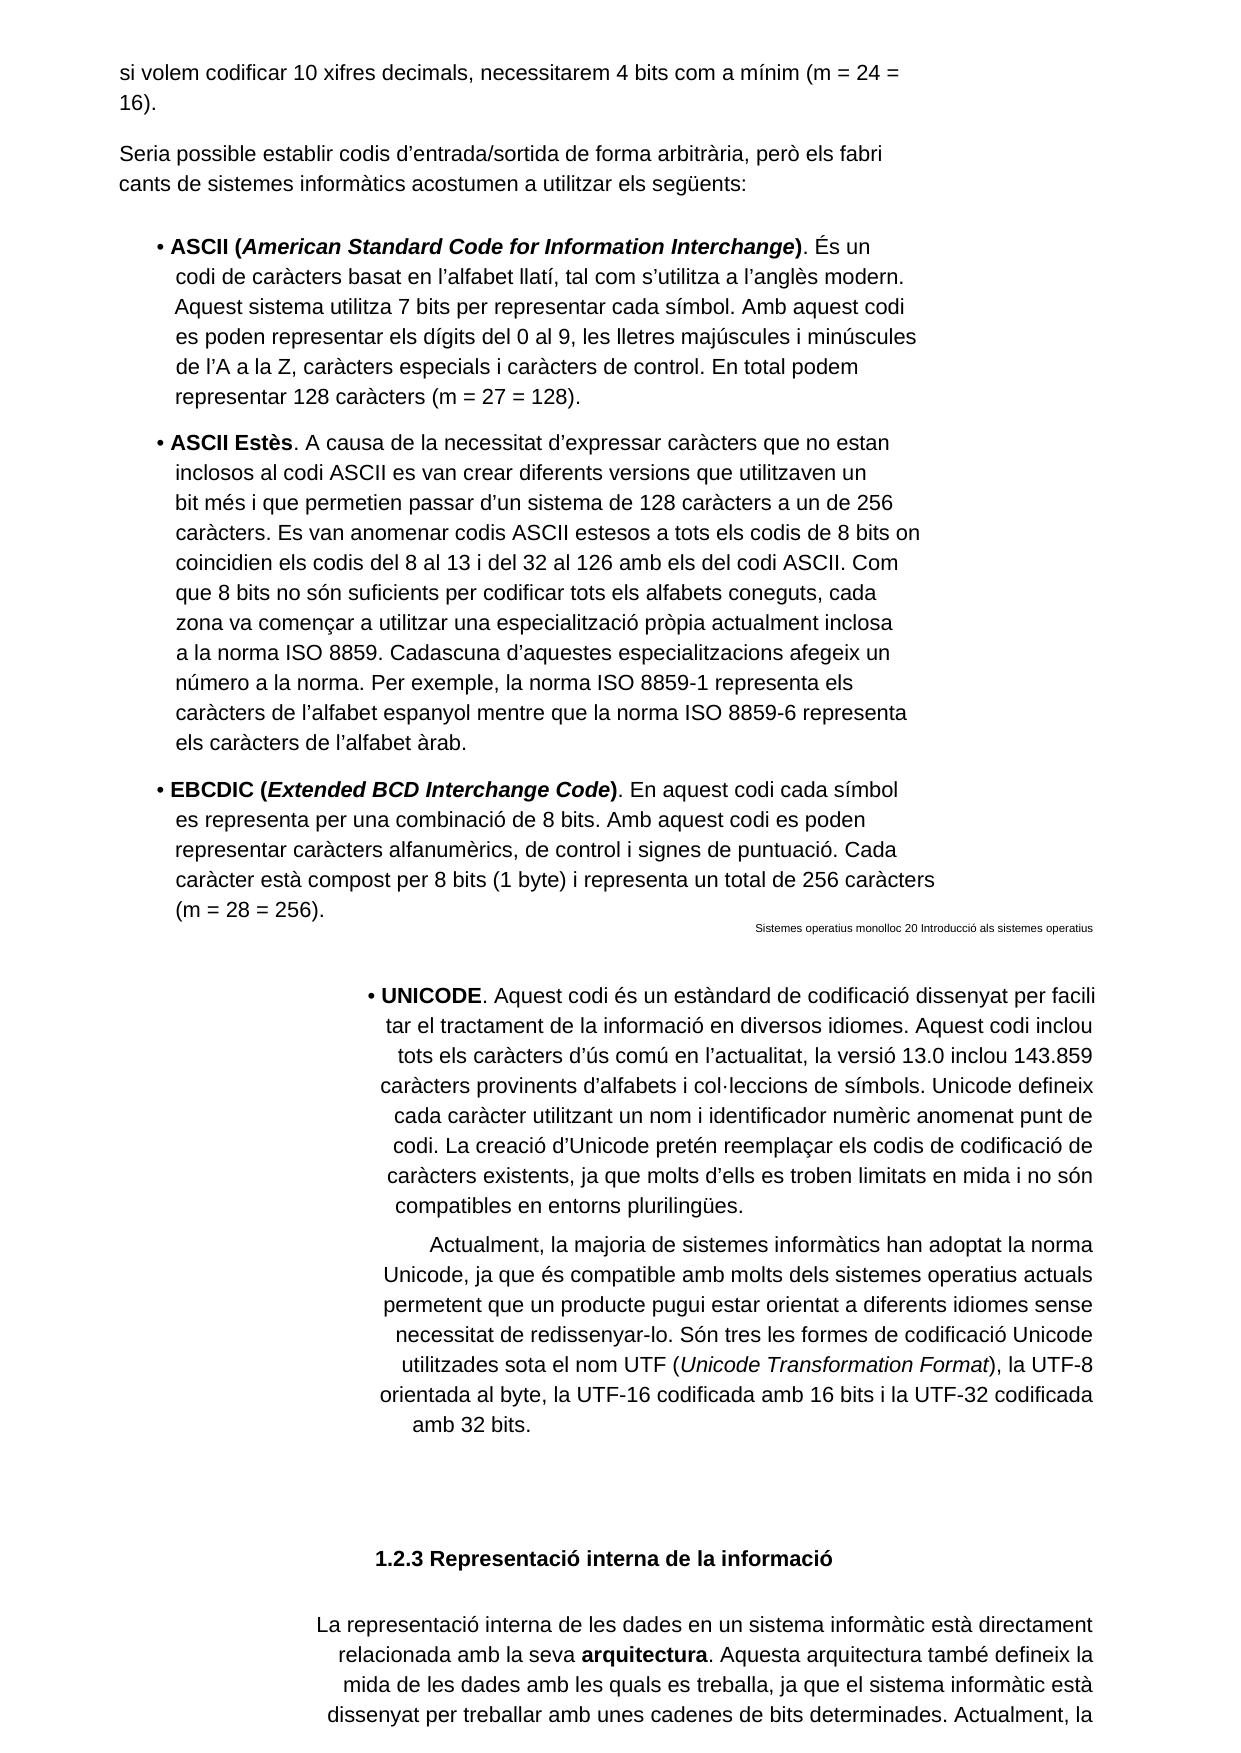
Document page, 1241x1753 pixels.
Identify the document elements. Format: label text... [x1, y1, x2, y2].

text • EBCDIC (Extended BCD Interchange Code). En aquest codi cada símbol [156, 776, 1122, 802]
text Seria possible establir codis d’entrada/sortida de forma arbitrària, però els fabri [119, 140, 1122, 166]
text caràcters provinents d’alfabets i col·leccions de símbols. Unicode defineix [0, 1072, 1094, 1098]
text cants de sistemes informàtics acostumen a utilitzar els següents: [119, 170, 1122, 196]
text caràcters existents, ja que molts d’ells es troben limitats en mida i no són [0, 1162, 1093, 1188]
text dissenyat per treballar amb unes cadenes de bits determinades. Actualment, la [0, 1701, 1093, 1727]
text codi de caràcters basat en l’alfabet llatí, tal com s’utilitza a l’anglès modern. [175, 264, 1122, 289]
text tar el tractament de la informació en diversos idiomes. Aquest codi inclou [0, 1012, 1093, 1038]
text orientada al byte, la UTF-16 codificada amb 16 bits i la UTF-32 codificada [0, 1382, 1093, 1407]
text si volem codificar 10 xifres decimals, necessitarem 4 bits com a mínim (m = 24 = [119, 60, 1122, 85]
text representar caràcters alfanumèrics, de control i signes de puntuació. Cada [175, 836, 1122, 862]
text a la norma ISO 8859. Cadascuna d’aquestes especialitzacions afegeix un [176, 640, 1122, 665]
text coincidien els codis del 8 al 13 i del 32 al 126 amb els del codi ASCII. Com [175, 550, 1122, 575]
text permetent que un producte pugui estar orientat a diferents idiomes sense [0, 1292, 1093, 1317]
text mida de les dades amb les quals es treballa, ja que el sistema informàtic està [0, 1671, 1093, 1697]
text representar 128 caràcters (m = 27 = 128). [175, 384, 1122, 409]
text de l’A a la Z, caràcters especials i caràcters de control. En total podem [176, 354, 1122, 379]
text es representa per una combinació de 8 bits. Amb aquest codi es poden [175, 806, 1122, 832]
text bit més i que permetien passar d’un sistema de 128 caràcters a un de 256 [175, 490, 1122, 515]
text caràcter està compost per 8 bits (1 byte) i representa un total de 256 caràcters [175, 866, 1122, 892]
text • ASCII Estès. A causa de la necessitat d’expressar caràcters que no estan [156, 430, 1122, 455]
text número a la norma. Per exemple, la norma ISO 8859-1 representa els [175, 670, 1122, 695]
text cada caràcter utilitzant un nom i identificador numèric anomenat punt de [0, 1102, 1093, 1128]
text Aquest sistema utilitza 7 bits per representar cada símbol. Amb aquest codi [174, 294, 1122, 319]
text • ASCII (American Standard Code for Information Interchange). És un [156, 234, 1122, 259]
text compatibles en entorns plurilingües. [0, 1192, 744, 1218]
text es poden representar els dígits del 0 al 9, les lletres majúscules i minúscules [175, 324, 1122, 349]
text (m = 28 = 256). [175, 896, 1122, 922]
text inclosos al codi ASCII es van crear diferents versions que utilitzaven un [175, 460, 1122, 485]
text els caràcters de l’alfabet àrab. [175, 730, 1122, 755]
text tots els caràcters d’ús comú en l’actualitat, la versió 13.0 inclou 143.859 [0, 1042, 1093, 1068]
text La representació interna de les dades en un sistema informàtic està directament [0, 1611, 1093, 1637]
text Actualment, la majoria de sistemes informàtics han adoptat la norma [0, 1232, 1093, 1257]
text zona va començar a utilitzar una especialització pròpia actualment inclosa [176, 610, 1122, 635]
text codi. La creació d’Unicode pretén reemplaçar els codis de codificació de [0, 1132, 1093, 1158]
text Unicode, ja que és compatible amb molts dels sistemes operatius actuals [0, 1262, 1093, 1287]
text amb 32 bits. [412, 1412, 1122, 1437]
text 1.2.3 Representació interna de la informació [0, 1546, 833, 1571]
text Sistemes operatius monolloc 20 Introducció als sistemes operatius [0, 922, 1093, 935]
text caràcters. Es van anomenar codis ASCII estesos a tots els codis de 8 bits on [175, 520, 1122, 545]
text utilitzades sota el nom UTF (Unicode Transformation Format), la UTF-8 [0, 1352, 1093, 1377]
text • UNICODE. Aquest codi és un estàndard de codificació dissenyat per facili [0, 982, 1096, 1008]
text que 8 bits no són suficients per codificar tots els alfabets coneguts, cada [175, 580, 1122, 605]
text relacionada amb la seva arquitectura. Aquesta arquitectura també defineix la [0, 1641, 1093, 1667]
text 16). [119, 90, 1122, 115]
text caràcters de l’alfabet espanyol mentre que la norma ISO 8859-6 representa [175, 700, 1122, 725]
text necessitat de redissenyar-lo. Són tres les formes de codificació Unicode [0, 1322, 1093, 1347]
